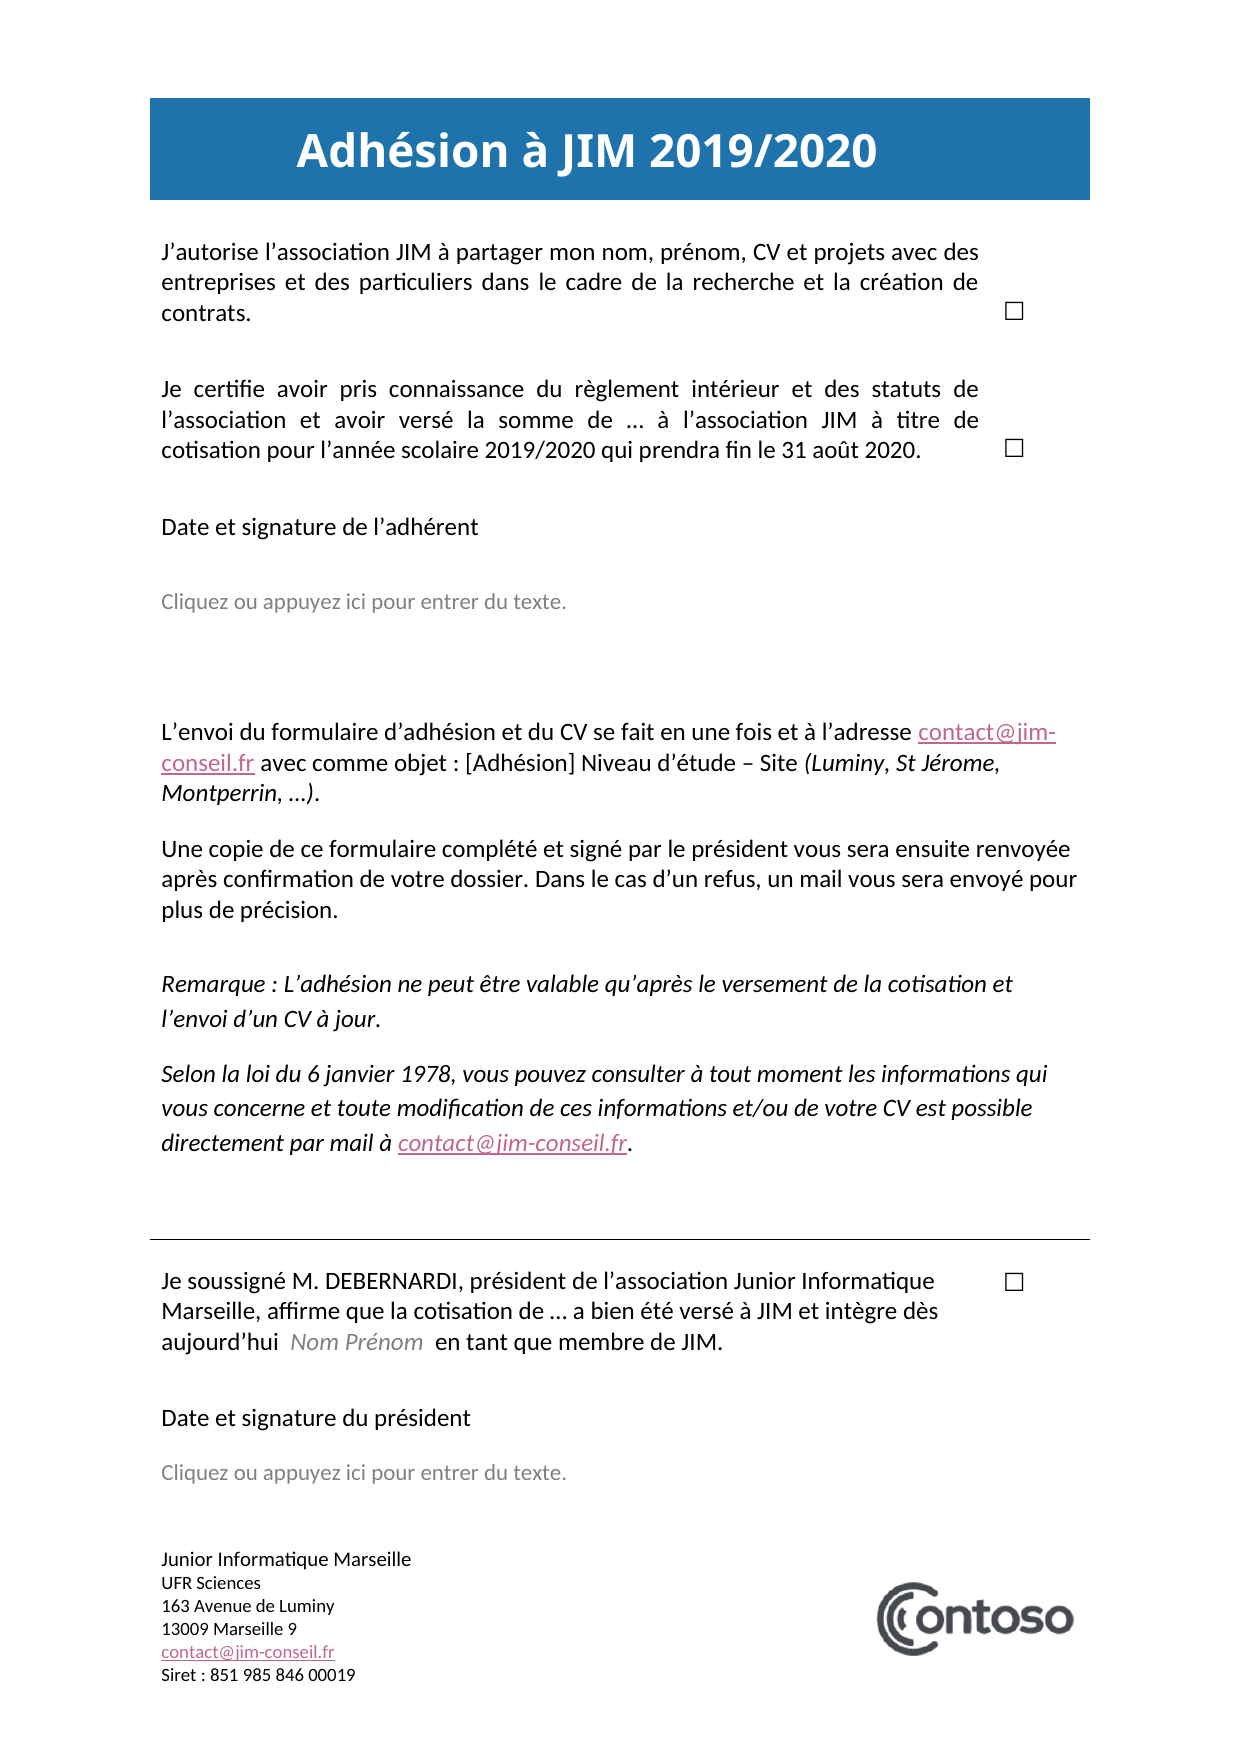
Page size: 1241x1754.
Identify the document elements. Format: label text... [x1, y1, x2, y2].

table_cell Remarque : L’adhésion ne peut être valable qu’après le versement de la cotisation et l’envoi d’un CV à jour. Selon la loi du 6 janvier 1978, vous pouvez consulter à tout moment les informations qui vous concerne et toute modification de ces informations et/ou de votre CV est possible directement par mail à contact@jim-conseil.fr. [150, 968, 1090, 1239]
table_cell Date et signature du président Cliquez ou appuyez ici pour entrer du texte. [150, 1377, 1090, 1507]
table_cell ☐ [992, 1240, 1090, 1377]
table_header J’autorise l’association JIM à partager mon nom, prénom, CV et projets avec des entreprises et des particuliers dans le cadre de la recherche et la création de contrats. [150, 223, 992, 348]
table_cell Je certifie avoir pris connaissance du règlement intérieur et des statuts de l’association et avoir versé la somme de … à l’association JIM à titre de cotisation pour l’année scolaire 2019/2020 qui prendra fin le 31 août 2020. [150, 348, 992, 486]
table_cell Date et signature de l’adhérent [150, 486, 1090, 562]
picture [869, 1575, 1079, 1657]
table_cell Je soussigné M. DEBERNARDI, président de l’association Junior Informatique Marseille, affirme que la cotisation de … a bien été versé à JIM et intègre dès aujourd’hui Nom Prénom en tant que membre de JIM. [150, 1240, 992, 1377]
table_cell ☐ [992, 348, 1090, 486]
table_cell L’envoi du formulaire d’adhésion et du CV se fait en une fois et à l’adresse contact@jim-conseil.fr avec comme objet : [Adhésion] Niveau d’étude – Site (Luminy, St Jérome, Montperrin, …). Une copie de ce formulaire complété et signé par le président vous sera ensuite renvoyée après confirmation de votre dossier. Dans le cas d’un refus, un mail vous sera envoyé pour plus de précision. [150, 691, 1090, 968]
table_header ☐ [992, 223, 1090, 348]
table_cell Cliquez ou appuyez ici pour entrer du texte. [150, 562, 1090, 691]
